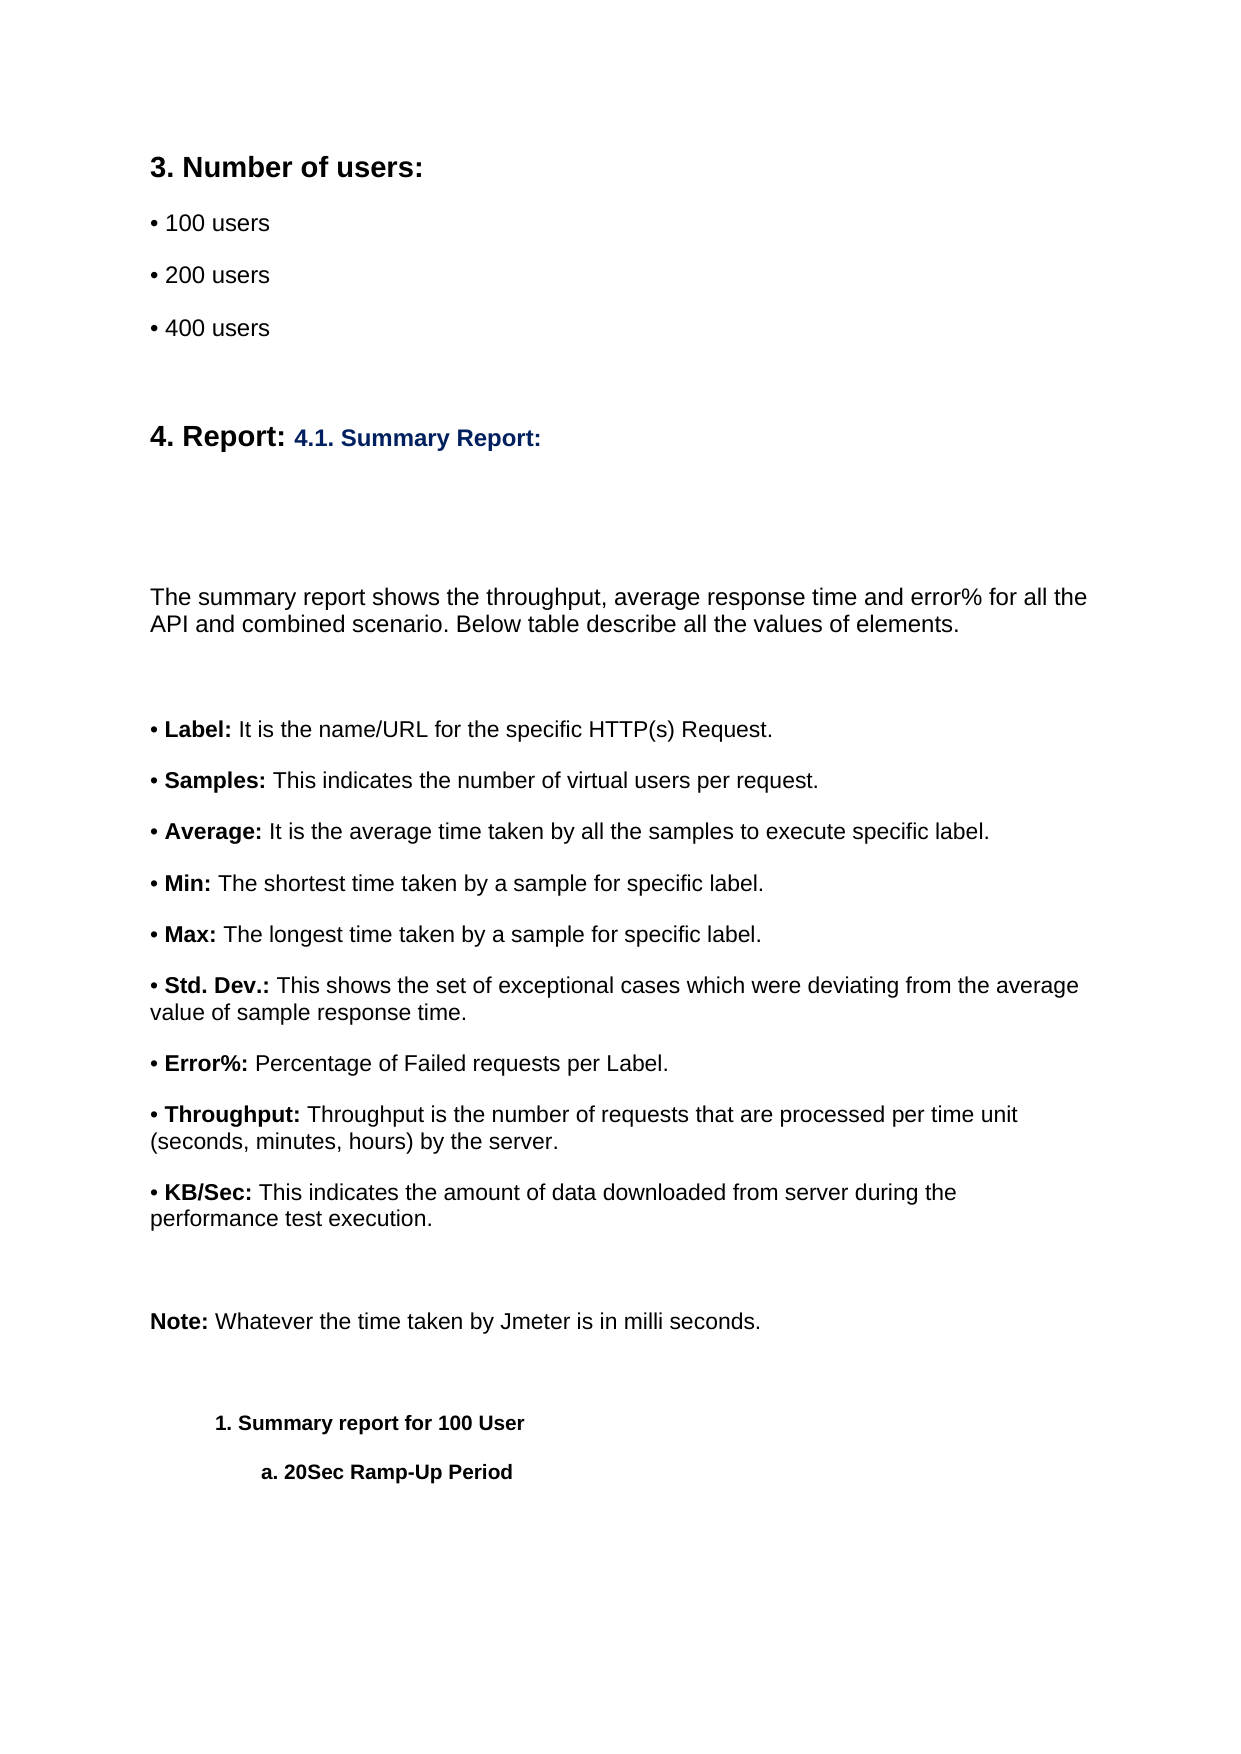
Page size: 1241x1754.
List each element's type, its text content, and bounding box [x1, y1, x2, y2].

text The summary report shows the throughput, average response time and error% for all the API and combined scenario. Below table describe all the values of elements. [150, 583, 1090, 638]
text • Label: It is the name/URL for the specific HTTP(s) Request. [150, 716, 1090, 742]
text 4. Report: 4.1. Summary Report: [150, 419, 1090, 452]
text • Samples: This indicates the number of virtual users per request. [150, 767, 1090, 793]
text • 100 users [150, 208, 1090, 236]
text • 400 users [150, 314, 1090, 341]
text Note: Whatever the time taken by Jmeter is in milli seconds. [150, 1308, 1090, 1334]
text • KB/Sec: This indicates the amount of data downloaded from server during the performance test execution. [150, 1179, 1090, 1232]
text a. 20Sec Ramp-Up Period [150, 1460, 1090, 1484]
text 3. Number of users: [150, 150, 1090, 183]
text • Error%: Percentage of Failed requests per Label. [150, 1050, 1090, 1076]
text • Average: It is the average time taken by all the samples to execute specific label. [150, 818, 1090, 844]
text • Max: The longest time taken by a sample for specific label. [150, 921, 1090, 947]
text • Min: The shortest time taken by a sample for specific label. [150, 869, 1090, 896]
text • Std. Dev.: This shows the set of exceptional cases which were deviating from the average value of sample response time. [150, 972, 1090, 1025]
text 1. Summary report for 100 User [150, 1411, 1090, 1435]
text • 200 users [150, 261, 1090, 289]
text • Throughput: Throughput is the number of requests that are processed per time unit (seconds, minutes, hours) by the server. [150, 1101, 1090, 1154]
